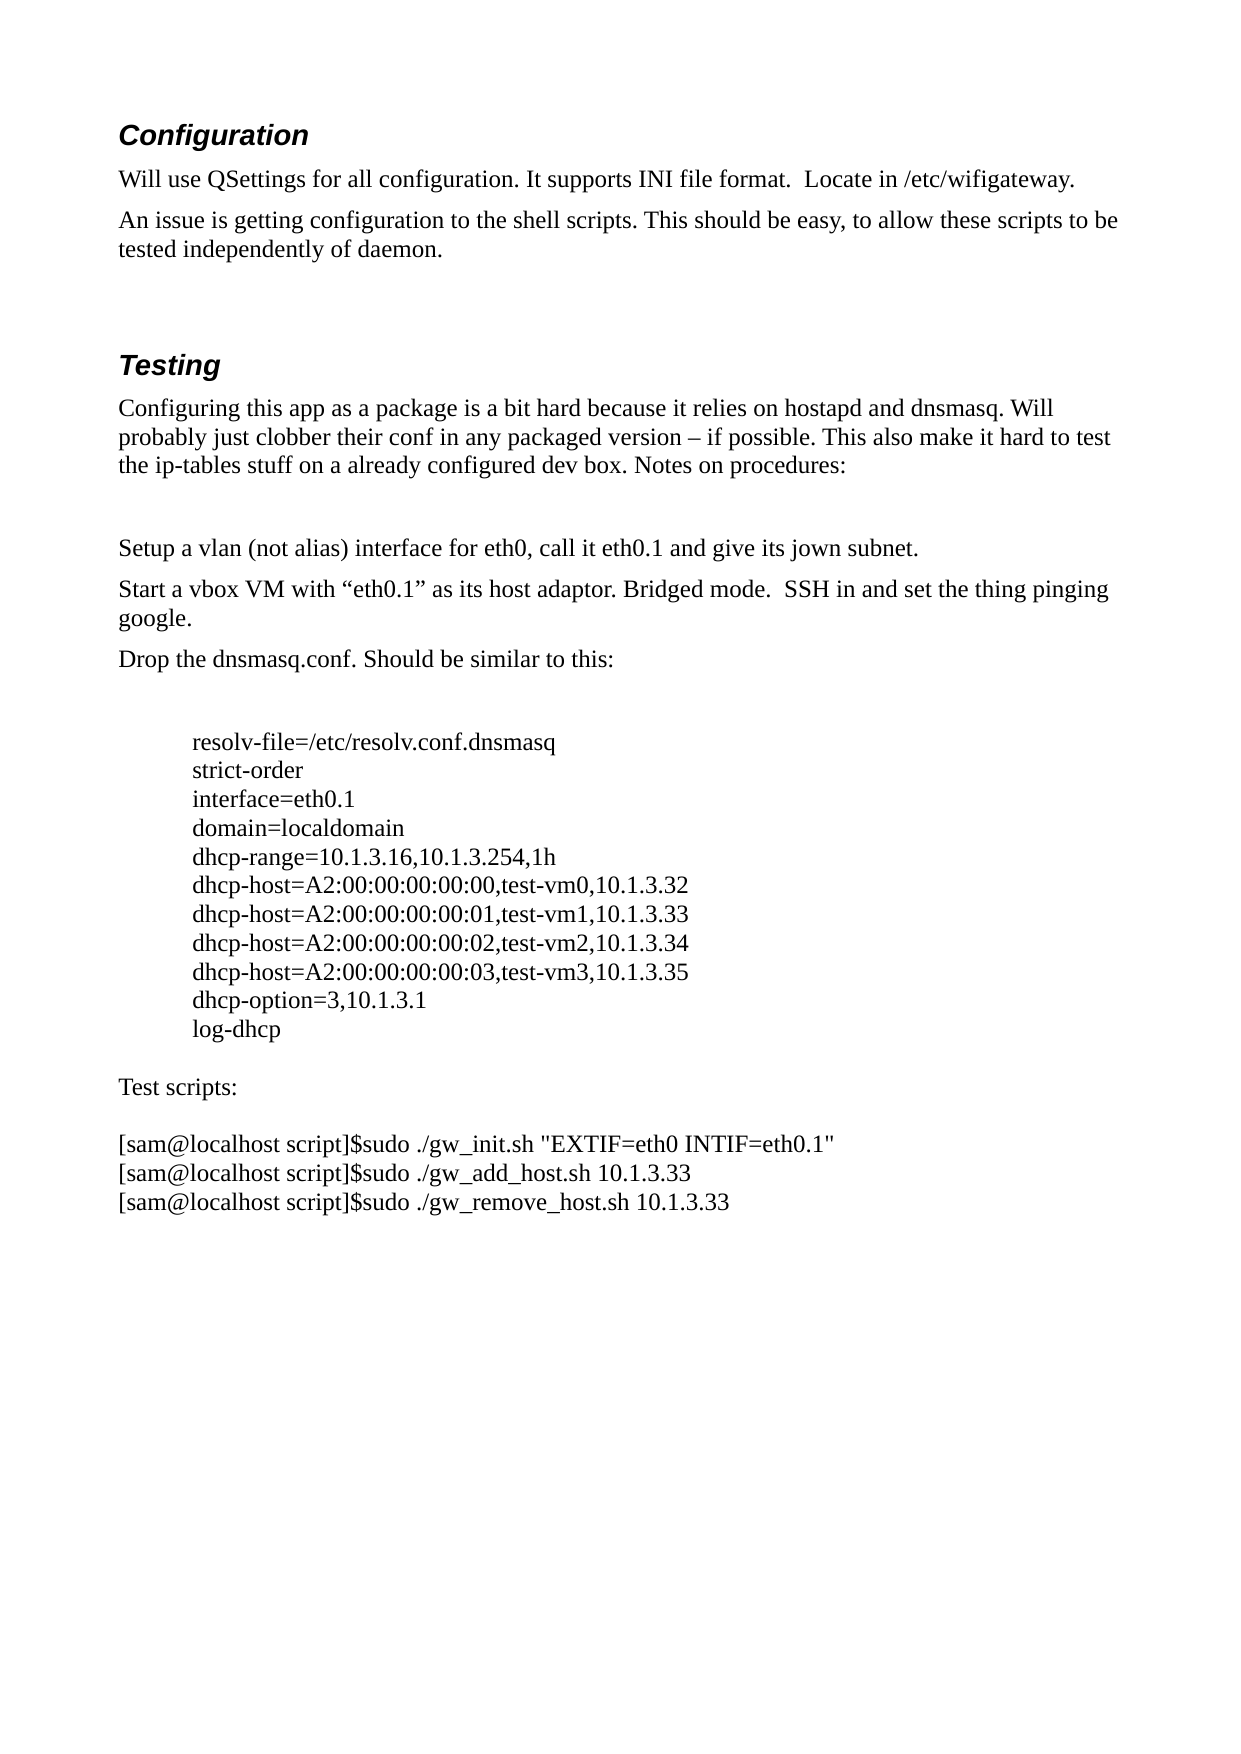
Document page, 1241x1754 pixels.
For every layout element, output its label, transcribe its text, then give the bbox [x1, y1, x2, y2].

text Configuring this app as a package is a bit hard because it relies on hostapd and dnsmasq. Will probably just clobber their conf in any packaged version – if possible. This also make it hard to test the ip-tables stuff on a already configured dev box. Notes on procedures: [118, 393, 1122, 479]
text dhcp-host=A2:00:00:00:00:01,test-vm1,10.1.3.33 [192, 899, 1122, 928]
text An issue is getting configuration to the shell scripts. This should be easy, to allow these scripts to be tested independently of daemon. [118, 205, 1122, 262]
text dhcp-option=3,10.1.3.1 [192, 986, 1122, 1014]
text [sam@localhost script]$sudo ./gw_init.sh "EXTIF=eth0 INTIF=eth0.1" [118, 1129, 1122, 1158]
text Drop the dnsmasq.conf. Should be similar to this: [118, 644, 1122, 673]
text Will use QSettings for all configuration. It supports INI file format. Locate in /etc/wifigateway. [118, 164, 1122, 192]
text strict-order [192, 756, 1122, 784]
text Setup a vlan (not alias) interface for eth0, call it eth0.1 and give its jown subnet. [118, 533, 1122, 562]
text [sam@localhost script]$sudo ./gw_add_host.sh 10.1.3.33 [118, 1158, 1122, 1187]
subtitle Configuration [118, 118, 1122, 152]
text log-dhcp [192, 1014, 1122, 1043]
text dhcp-host=A2:00:00:00:00:02,test-vm2,10.1.3.34 [192, 928, 1122, 957]
text dhcp-range=10.1.3.16,10.1.3.254,1h [192, 842, 1122, 871]
text dhcp-host=A2:00:00:00:00:00,test-vm0,10.1.3.32 [192, 871, 1122, 899]
text dhcp-host=A2:00:00:00:00:03,test-vm3,10.1.3.35 [192, 957, 1122, 986]
text interface=eth0.1 [192, 784, 1122, 813]
text domain=localdomain [192, 813, 1122, 842]
text Test scripts: [118, 1072, 1122, 1101]
subtitle Testing [118, 348, 1122, 381]
text resolv-file=/etc/resolv.conf.dnsmasq [192, 727, 1122, 756]
text Start a vbox VM with “eth0.1” as its host adaptor. Bridged mode. SSH in and set the thing pinging google. [118, 574, 1122, 632]
text [sam@localhost script]$sudo ./gw_remove_host.sh 10.1.3.33 [118, 1187, 1122, 1216]
